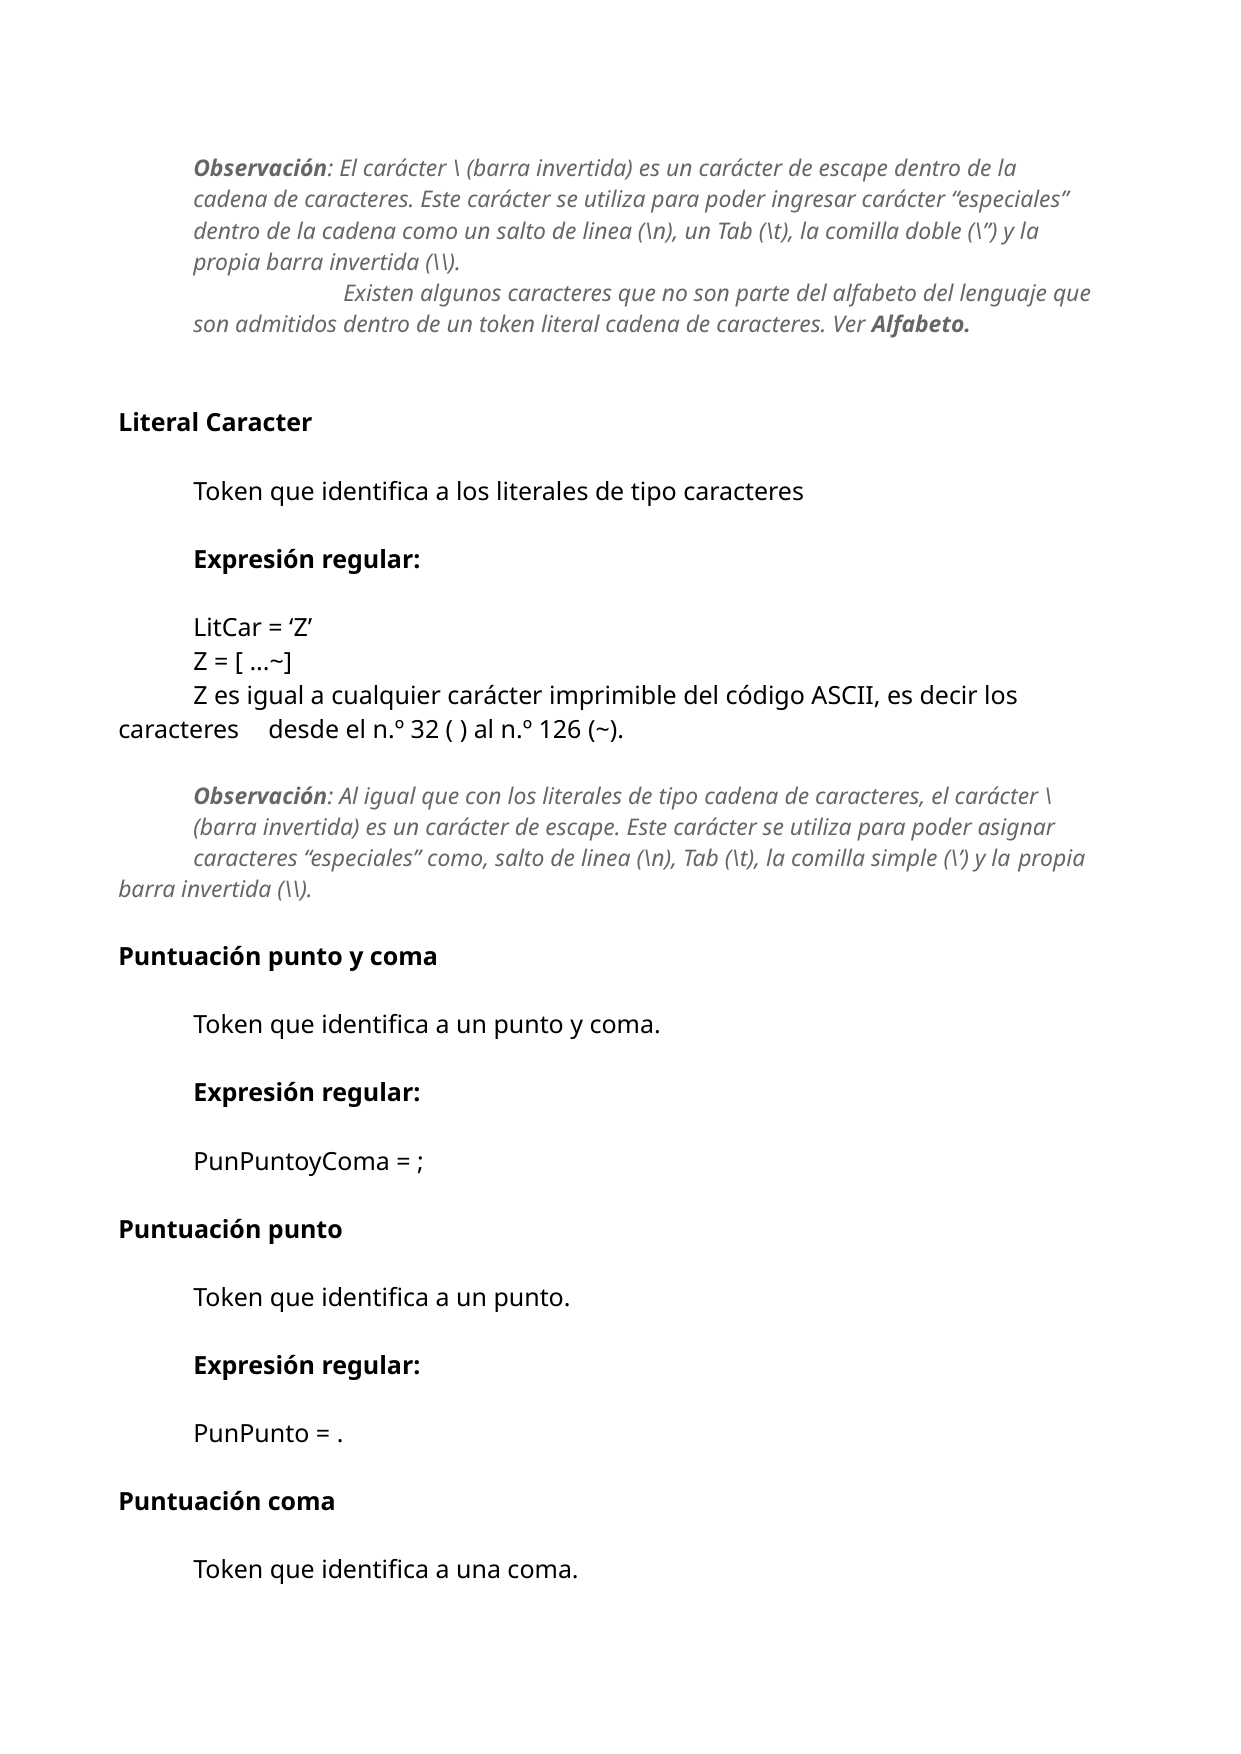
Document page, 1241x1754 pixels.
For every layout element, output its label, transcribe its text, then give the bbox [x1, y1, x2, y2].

text Expresión regular: [118, 1075, 1122, 1109]
text Literal Caracter [118, 405, 1122, 439]
text Token que identifica a una coma. [118, 1552, 1122, 1586]
text Expresión regular: [118, 1347, 1122, 1382]
text Puntuación coma [118, 1484, 1122, 1518]
text Token que identifica a un punto y coma. [118, 1007, 1122, 1041]
text Observación: El carácter \ (barra invertida) es un carácter de escape dentro de la cadena de caracteres. Este carácter se utiliza para poder ingresar carácter “especiales” dentro de la cadena como un salto de linea (\n), un Tab (\t), la comilla doble (\”) y la propia barra invertida (\\). [118, 152, 1122, 277]
text Puntuación punto y coma [118, 939, 1122, 973]
text Observación: Al igual que con los literales de tipo cadena de caracteres, el carácter \ (barra invertida) es un carácter de escape. Este carácter se utiliza para poder asignar caracteres “especiales” como, salto de linea (\n), Tab (\t), la comilla simple (\’) y la propia barra invertida (\\). [118, 780, 1122, 905]
text LitCar = ‘Z’ [118, 609, 1122, 643]
text Existen algunos caracteres que no son parte del alfabeto del lenguaje que son admitidos dentro de un token literal cadena de caracteres. Ver Alfabeto. [118, 277, 1122, 340]
text PunPuntoyComa = ; [118, 1143, 1122, 1177]
text PunPunto = . [118, 1416, 1122, 1450]
text Expresión regular: [118, 541, 1122, 575]
text Token que identifica a los literales de tipo caracteres [118, 473, 1122, 507]
text Puntuación punto [118, 1211, 1122, 1245]
text Z es igual a cualquier carácter imprimible del código ASCII, es decir los caracteres desde el n.º 32 ( ) al n.º 126 (~). [118, 677, 1122, 746]
text Z = [ ...~] [118, 643, 1122, 677]
text Token que identifica a un punto. [118, 1279, 1122, 1313]
